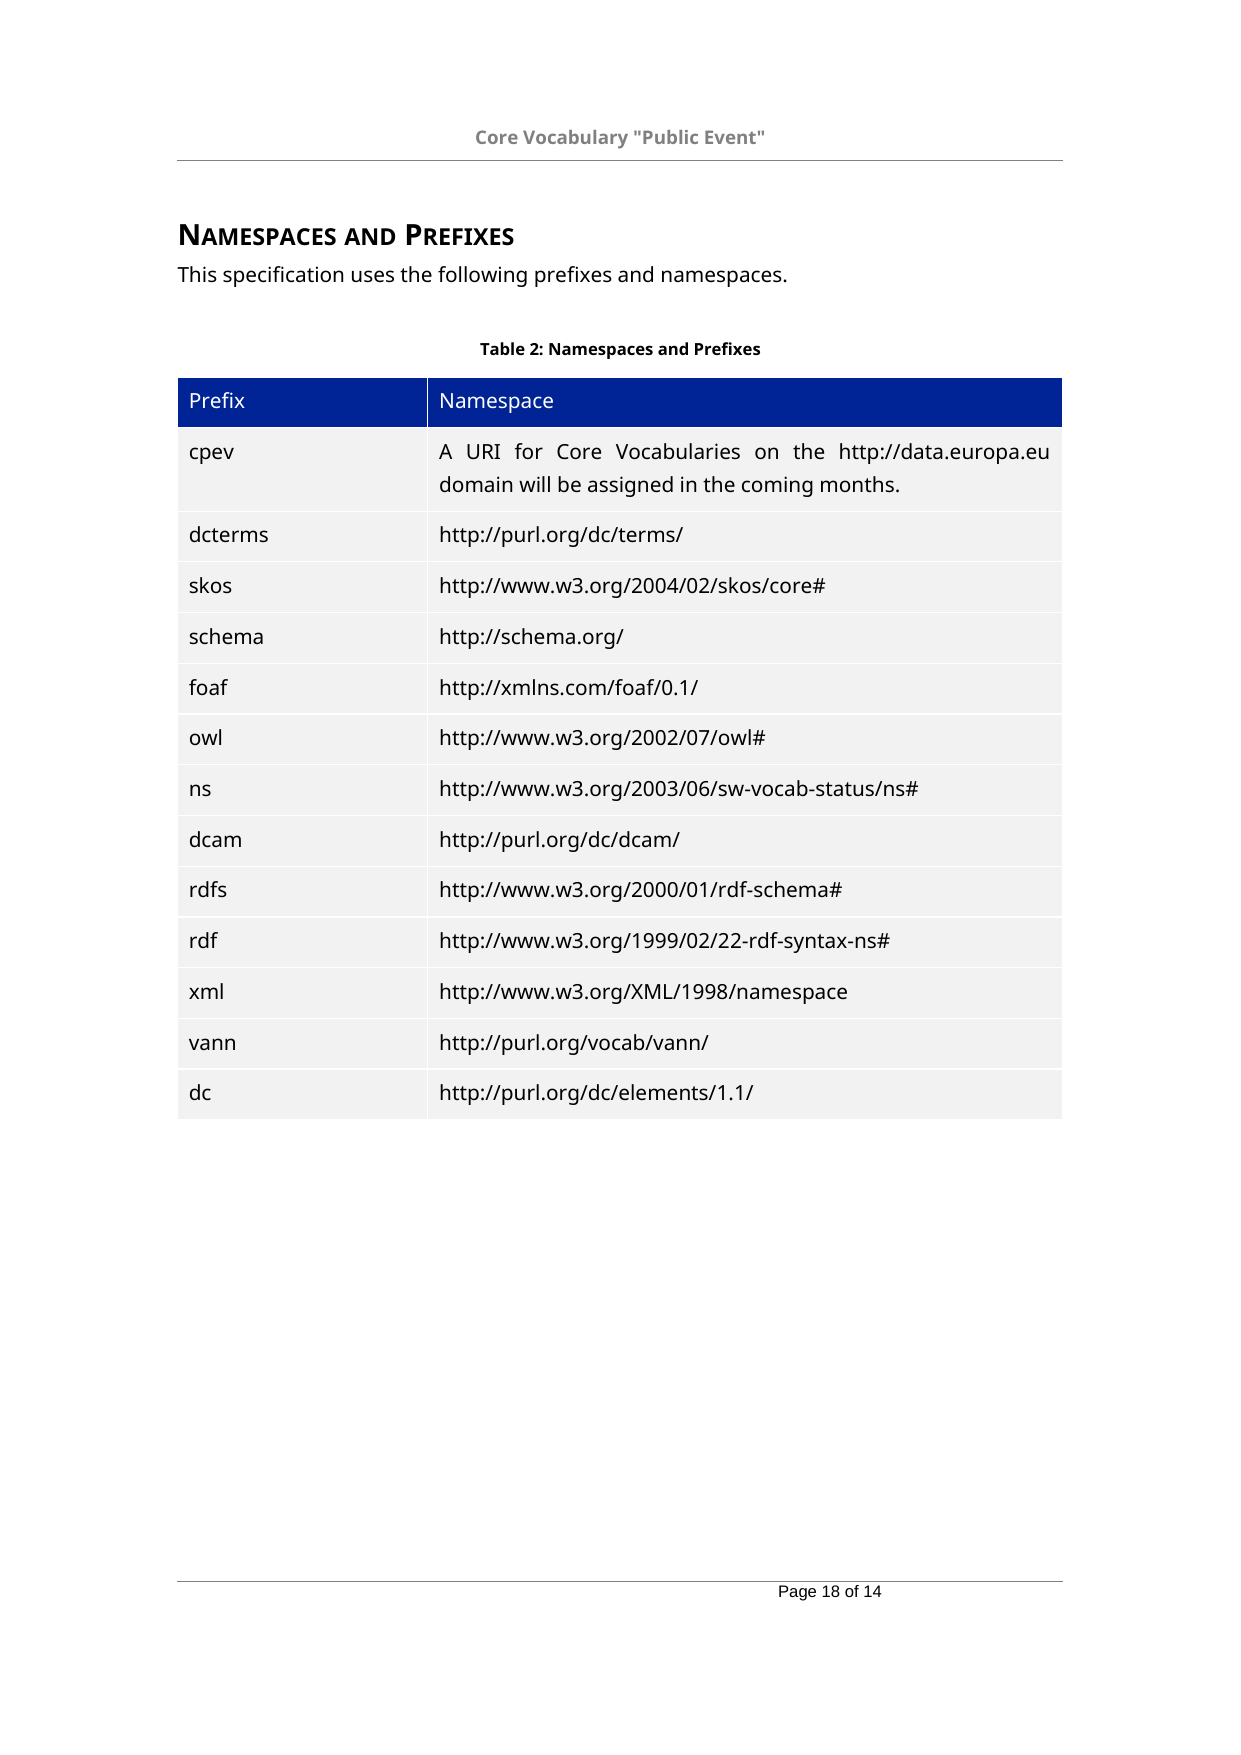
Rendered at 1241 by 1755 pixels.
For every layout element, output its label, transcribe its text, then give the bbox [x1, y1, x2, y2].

table_cell http://www.w3.org/2004/02/skos/core# [428, 562, 1062, 612]
table_cell http://schema.org/ [428, 613, 1062, 663]
table_cell http://purl.org/dc/terms/ [428, 512, 1062, 561]
table_cell http://www.w3.org/1999/02/22-rdf-syntax-ns# [428, 918, 1062, 967]
table_cell dcterms [178, 512, 427, 561]
table_cell http://purl.org/vocab/vann/ [428, 1019, 1062, 1068]
table_cell http://www.w3.org/2003/06/sw-vocab-status/ns# [428, 765, 1062, 815]
table_cell rdfs [178, 867, 427, 916]
table_cell cpev [178, 428, 427, 511]
table_cell A URI for Core Vocabularies on the http://data.europa.eu domain will be assigned in the coming months. [428, 428, 1062, 511]
text This specification uses the following prefixes and namespaces. [177, 260, 1063, 289]
table_cell vann [178, 1019, 427, 1068]
table_cell skos [178, 562, 427, 612]
table_cell http://purl.org/dc/elements/1.1/ [428, 1070, 1062, 1119]
table_cell foaf [178, 664, 427, 713]
table_cell http://xmlns.com/foaf/0.1/ [428, 664, 1062, 713]
table_cell dc [178, 1070, 427, 1119]
table_cell http://www.w3.org/2002/07/owl# [428, 715, 1062, 764]
table_cell http://www.w3.org/2000/01/rdf-schema# [428, 867, 1062, 916]
table_header Namespace [428, 378, 1062, 427]
table_header Prefix [178, 378, 427, 427]
text Table 2: Namespaces and Prefixes [177, 338, 1063, 361]
table_cell rdf [178, 918, 427, 967]
table_cell schema [178, 613, 427, 663]
table_cell http://www.w3.org/XML/1998/namespace [428, 968, 1062, 1018]
table_cell ns [178, 765, 427, 815]
table_cell dcam [178, 816, 427, 866]
table_cell owl [178, 715, 427, 764]
subtitle Namespaces and Prefixes [177, 214, 1063, 254]
table_cell http://purl.org/dc/dcam/ [428, 816, 1062, 866]
table_cell xml [178, 968, 427, 1018]
